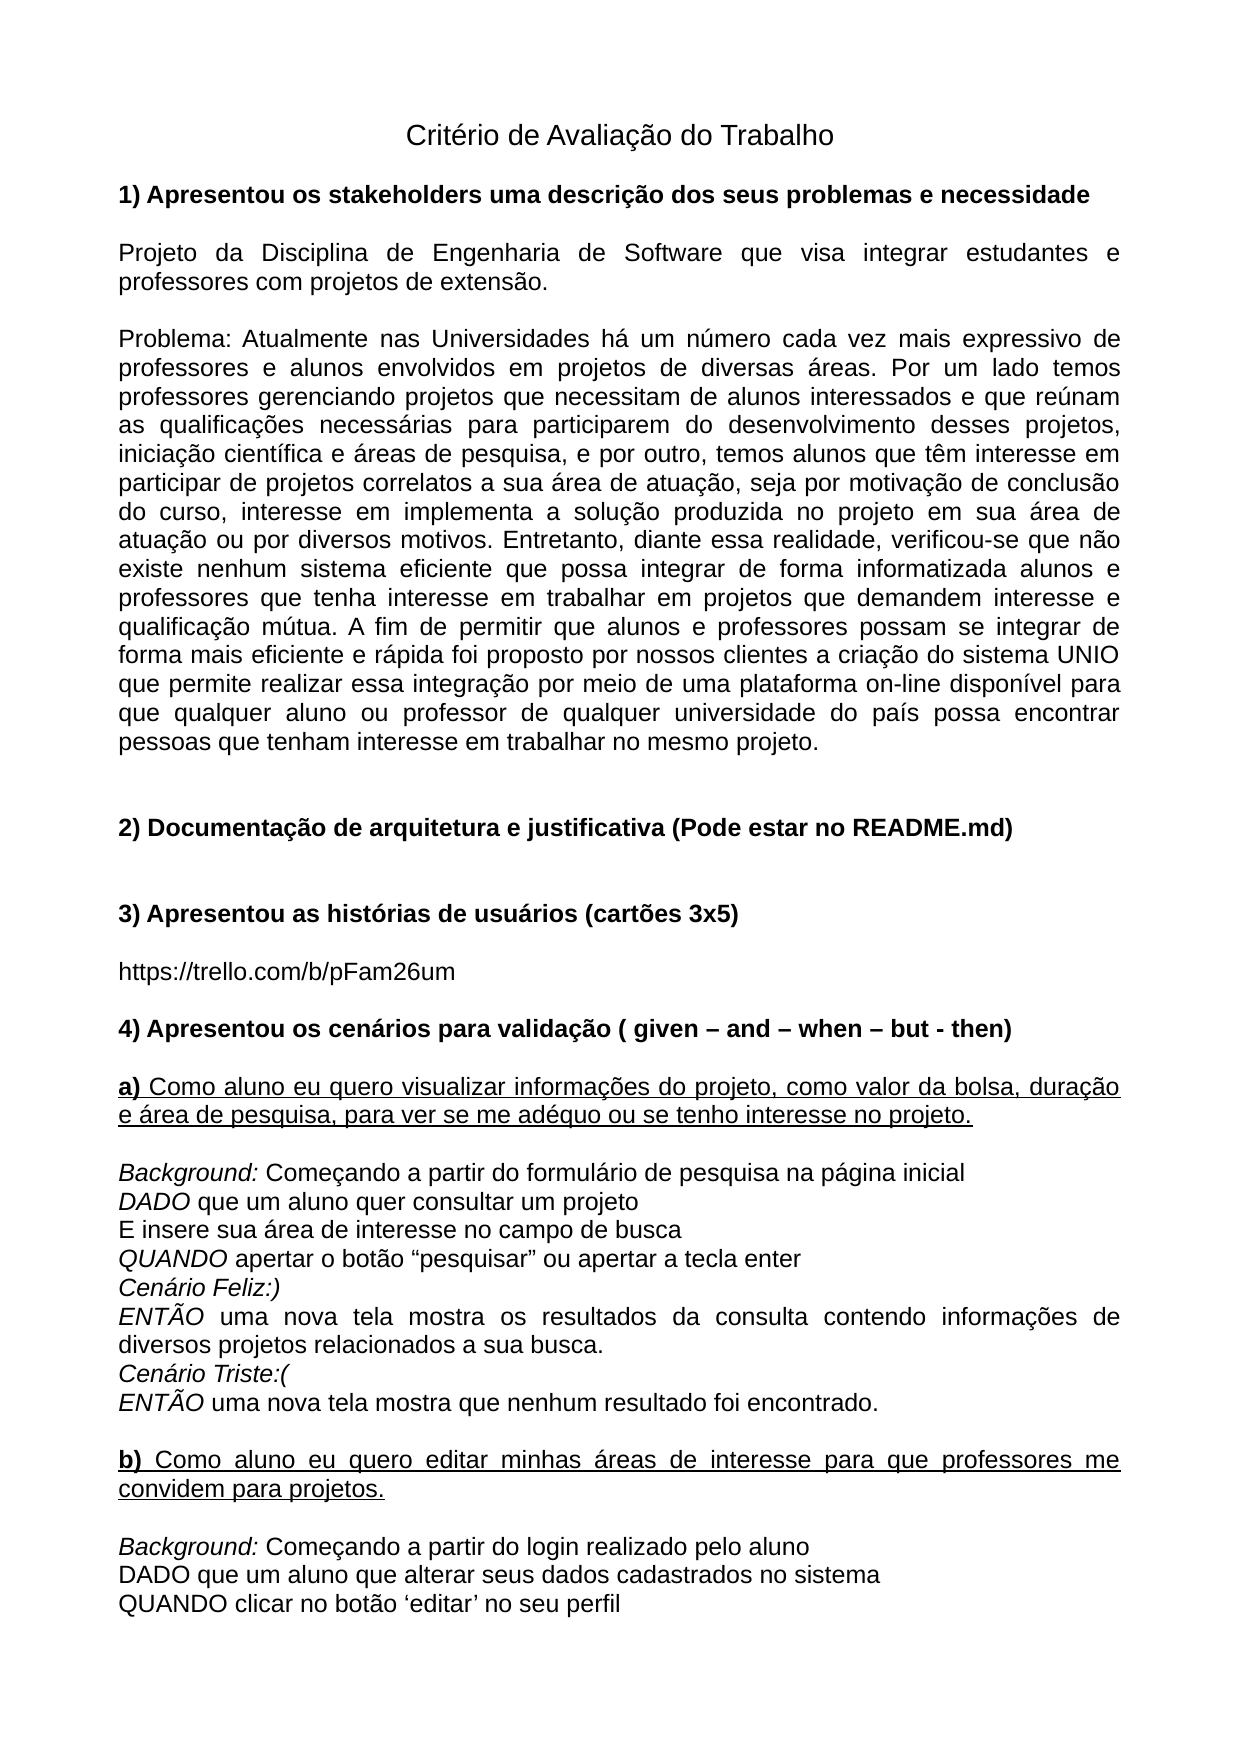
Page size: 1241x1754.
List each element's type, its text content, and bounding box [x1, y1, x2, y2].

text ENTÃO uma nova tela mostra os resultados da consulta contendo informações de diversos projetos relacionados a sua busca. [118, 1302, 1122, 1359]
text DADO que um aluno que alterar seus dados cadastrados no sistema [118, 1560, 1122, 1589]
text ENTÃO uma nova tela mostra que nenhum resultado foi encontrado. [118, 1388, 1122, 1417]
text 3) Apresentou as histórias de usuários (cartões 3x5) [118, 899, 1122, 928]
text Problema: Atualmente nas Universidades há um número cada vez mais expressivo de professores e alunos envolvidos em projetos de diversas áreas. Por um lado temos professores gerenciando projetos que necessitam de alunos interessados e que reúnam as qualificações necessárias para participarem do desenvolvimento desses projetos, iniciação científica e áreas de pesquisa, e por outro, temos alunos que têm interesse em participar de projetos correlatos a sua área de atuação, seja por motivação de conclusão do curso, interesse em implementa a solução produzida no projeto em sua área de atuação ou por diversos motivos. Entretanto, diante essa realidade, verificou-se que não existe nenhum sistema eficiente que possa integrar de forma informatizada alunos e professores que tenha interesse em trabalhar em projetos que demandem interesse e qualificação mútua. A fim de permitir que alunos e professores possam se integrar de forma mais eficiente e rápida foi proposto por nossos clientes a criação do sistema UNIO que permite realizar essa integração por meio de uma plataforma on-line disponível para que qualquer aluno ou professor de qualquer universidade do país possa encontrar pessoas que tenham interesse em trabalhar no mesmo projeto. [118, 324, 1122, 755]
text a) Como aluno eu quero visualizar informações do projeto, como valor da bolsa, duração e área de pesquisa, para ver se me adéquo ou se tenho interesse no projeto. [118, 1072, 1122, 1129]
text b) Como aluno eu quero editar minhas áreas de interesse para que professores me convidem para projetos. [118, 1445, 1122, 1503]
text Background: Começando a partir do login realizado pelo aluno [118, 1532, 1122, 1560]
text 1) Apresentou os stakeholders uma descrição dos seus problemas e necessidade [118, 180, 1122, 209]
text Projeto da Disciplina de Engenharia de Software que visa integrar estudantes e professores com projetos de extensão. [118, 238, 1122, 295]
text Cenário Triste:( [118, 1359, 1122, 1388]
text Critério de Avaliação do Trabalho [118, 118, 1122, 152]
text Cenário Feliz:) [118, 1273, 1122, 1302]
text Background: Começando a partir do formulário de pesquisa na página inicial [118, 1158, 1122, 1187]
text https://trello.com/b/pFam26um [118, 957, 1122, 985]
text E insere sua área de interesse no campo de busca [118, 1215, 1122, 1244]
text 4) Apresentou os cenários para validação ( given – and – when – but - then) [118, 1014, 1122, 1043]
text QUANDO clicar no botão ‘editar’ no seu perfil [118, 1589, 1122, 1618]
text DADO que um aluno quer consultar um projeto [118, 1187, 1122, 1215]
text QUANDO apertar o botão “pesquisar” ou apertar a tecla enter [118, 1244, 1122, 1273]
text 2) Documentação de arquitetura e justificativa (Pode estar no README.md) [118, 813, 1122, 842]
